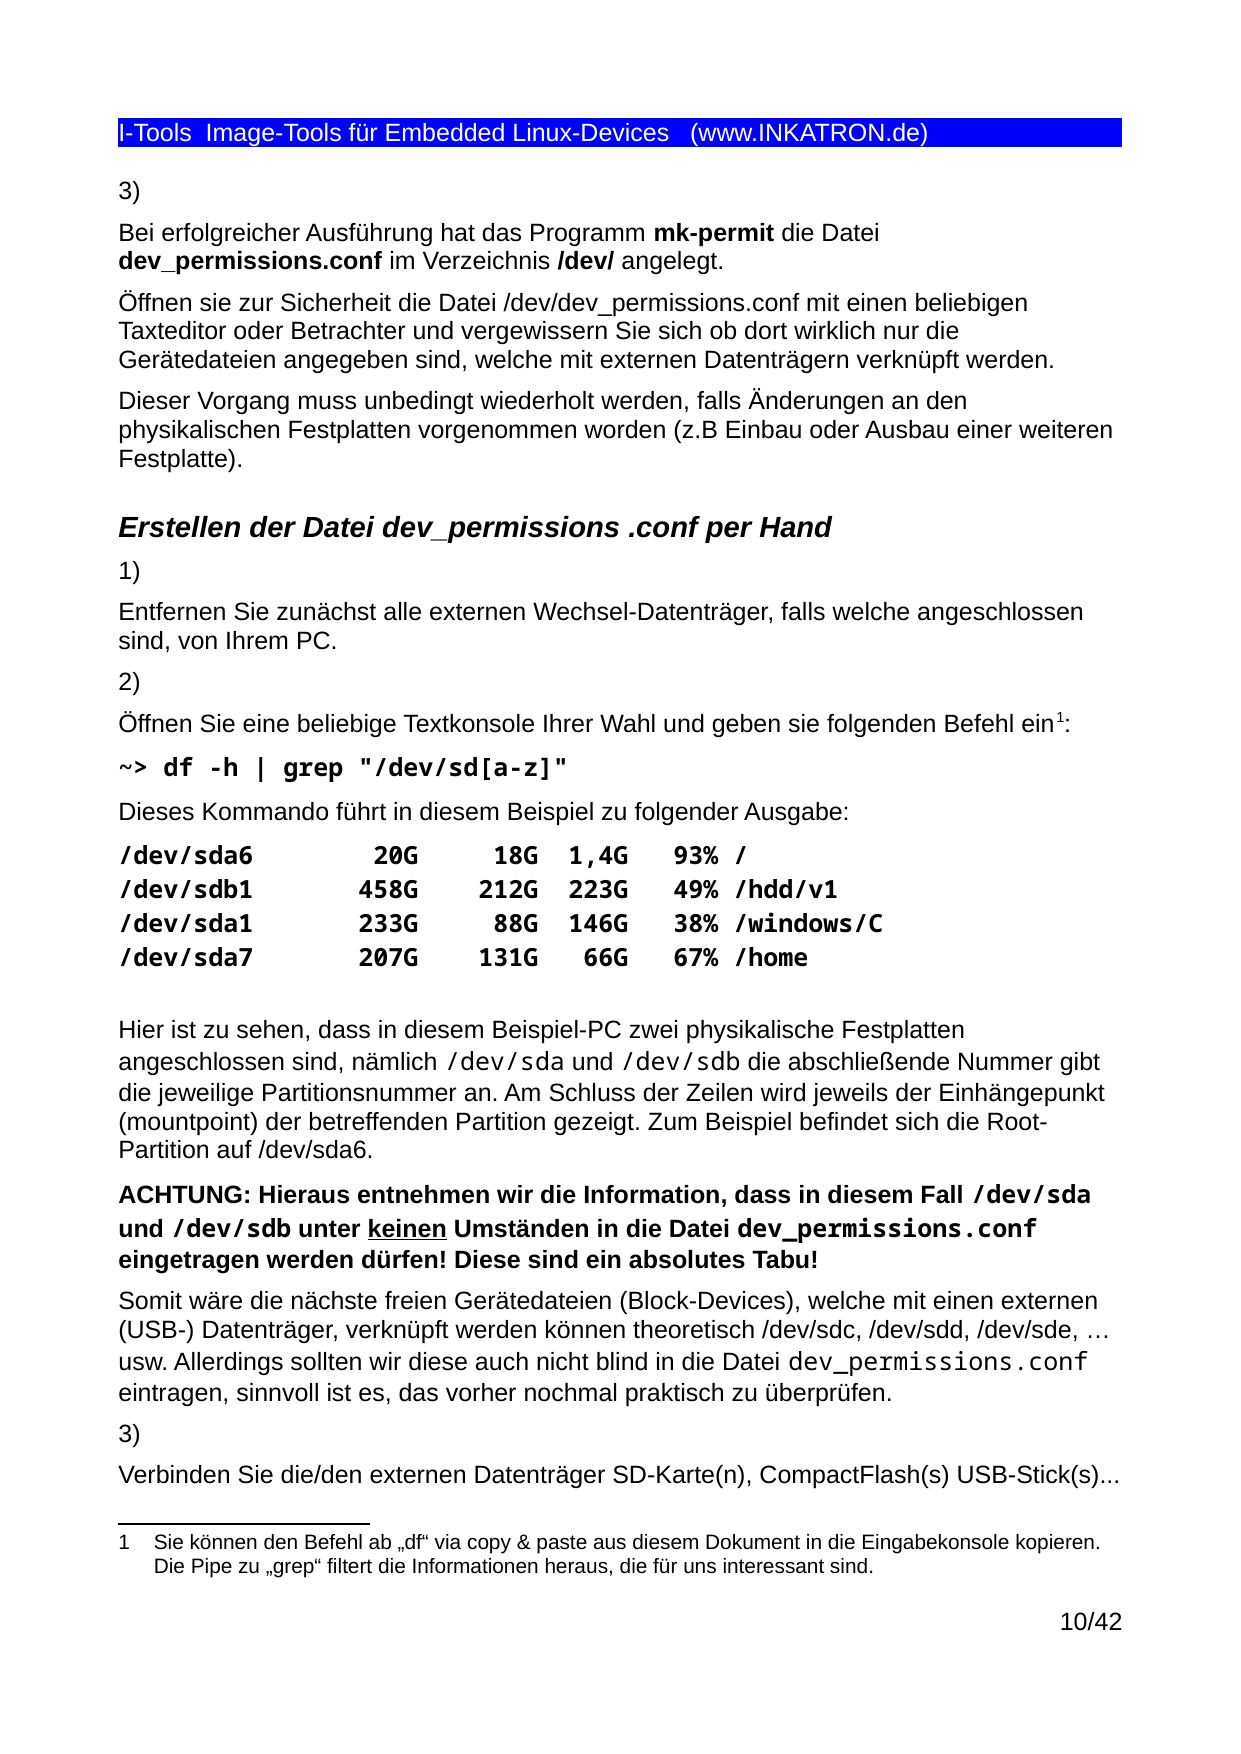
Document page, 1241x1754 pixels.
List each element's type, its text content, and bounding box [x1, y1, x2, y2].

text /dev/sda7 207G 131G 66G 67% /home [118, 940, 1122, 974]
text 1) [118, 556, 1122, 585]
subtitle Erstellen der Datei dev_permissions .conf per Hand [118, 510, 1122, 544]
text Dieser Vorgang muss unbedingt wiederholt werden, falls Änderungen an den physikalischen Festplatten vorgenommen worden (z.B Einbau oder Ausbau einer weiteren Festplatte). [118, 386, 1122, 473]
text Bei erfolgreicher Ausführung hat das Programm mk-permit die Datei dev_permissions.conf im Verzeichnis /dev/ angelegt. [118, 218, 1122, 275]
text 3) [118, 1419, 1122, 1448]
text 2) [118, 667, 1122, 696]
text Entfernen Sie zunächst alle externen Wechsel-Datenträger, falls welche angeschlossen sind, von Ihrem PC. [118, 597, 1122, 655]
text Hier ist zu sehen, dass in diesem Beispiel-PC zwei physikalische Festplatten angeschlossen sind, nämlich /dev/sda und /dev/sdb die abschließende Nummer gibt die jeweilige Partitionsnummer an. Am Schluss der Zeilen wird jeweils der Einhängepunkt (mountpoint) der betreffenden Partition gezeigt. Zum Beispiel befindet sich die Root-Partition auf /dev/sda6. [118, 1015, 1122, 1164]
text ACHTUNG: Hieraus entnehmen wir die Information, dass in diesem Fall /dev/sda und /dev/sdb unter keinen Umständen in die Datei dev_permissions.conf eingetragen werden dürfen! Diese sind ein absolutes Tabu! [118, 1177, 1122, 1274]
text Öffnen Sie eine beliebige Textkonsole Ihrer Wahl und geben sie folgenden Befehl ein: [118, 709, 1122, 737]
text Verbinden Sie die/den externen Datenträger SD-Karte(n), CompactFlash(s) USB-Stick(s)... [118, 1460, 1122, 1489]
text Somit wäre die nächste freien Gerätedateien (Block-Devices), welche mit einen externen (USB-) Datenträger, verknüpft werden können theoretisch /dev/sdc, /dev/sdd, /dev/sde, … usw. Allerdings sollten wir diese auch nicht blind in die Datei dev_permissions.conf eintragen, sinnvoll ist es, das vorher nochmal praktisch zu überprüfen. [118, 1286, 1122, 1406]
text ~> df -h | grep "/dev/sd[a-z]" [118, 750, 1122, 784]
text /dev/sda1 233G 88G 146G 38% /windows/C [118, 906, 1122, 940]
text Öffnen sie zur Sicherheit die Datei /dev/dev_permissions.conf mit einen beliebigen Taxteditor oder Betrachter und vergewissern Sie sich ob dort wirklich nur die Gerätedateien angegeben sind, welche mit externen Datenträgern verknüpft werden. [118, 288, 1122, 374]
text /dev/sdb1 458G 212G 223G 49% /hdd/v1 [118, 872, 1122, 906]
text /dev/sda6 20G 18G 1,4G 93% / [118, 838, 1122, 872]
text Sie können den Befehl ab „df“ via copy & paste aus diesem Dokument in die Eingabekonsole kopieren. Die Pipe zu „grep“ filtert die Informationen heraus, die für uns interessant sind. [118, 1530, 1122, 1578]
text Dieses Kommando führt in diesem Beispiel zu folgender Ausgabe: [118, 796, 1122, 825]
text 3) [118, 176, 1122, 205]
